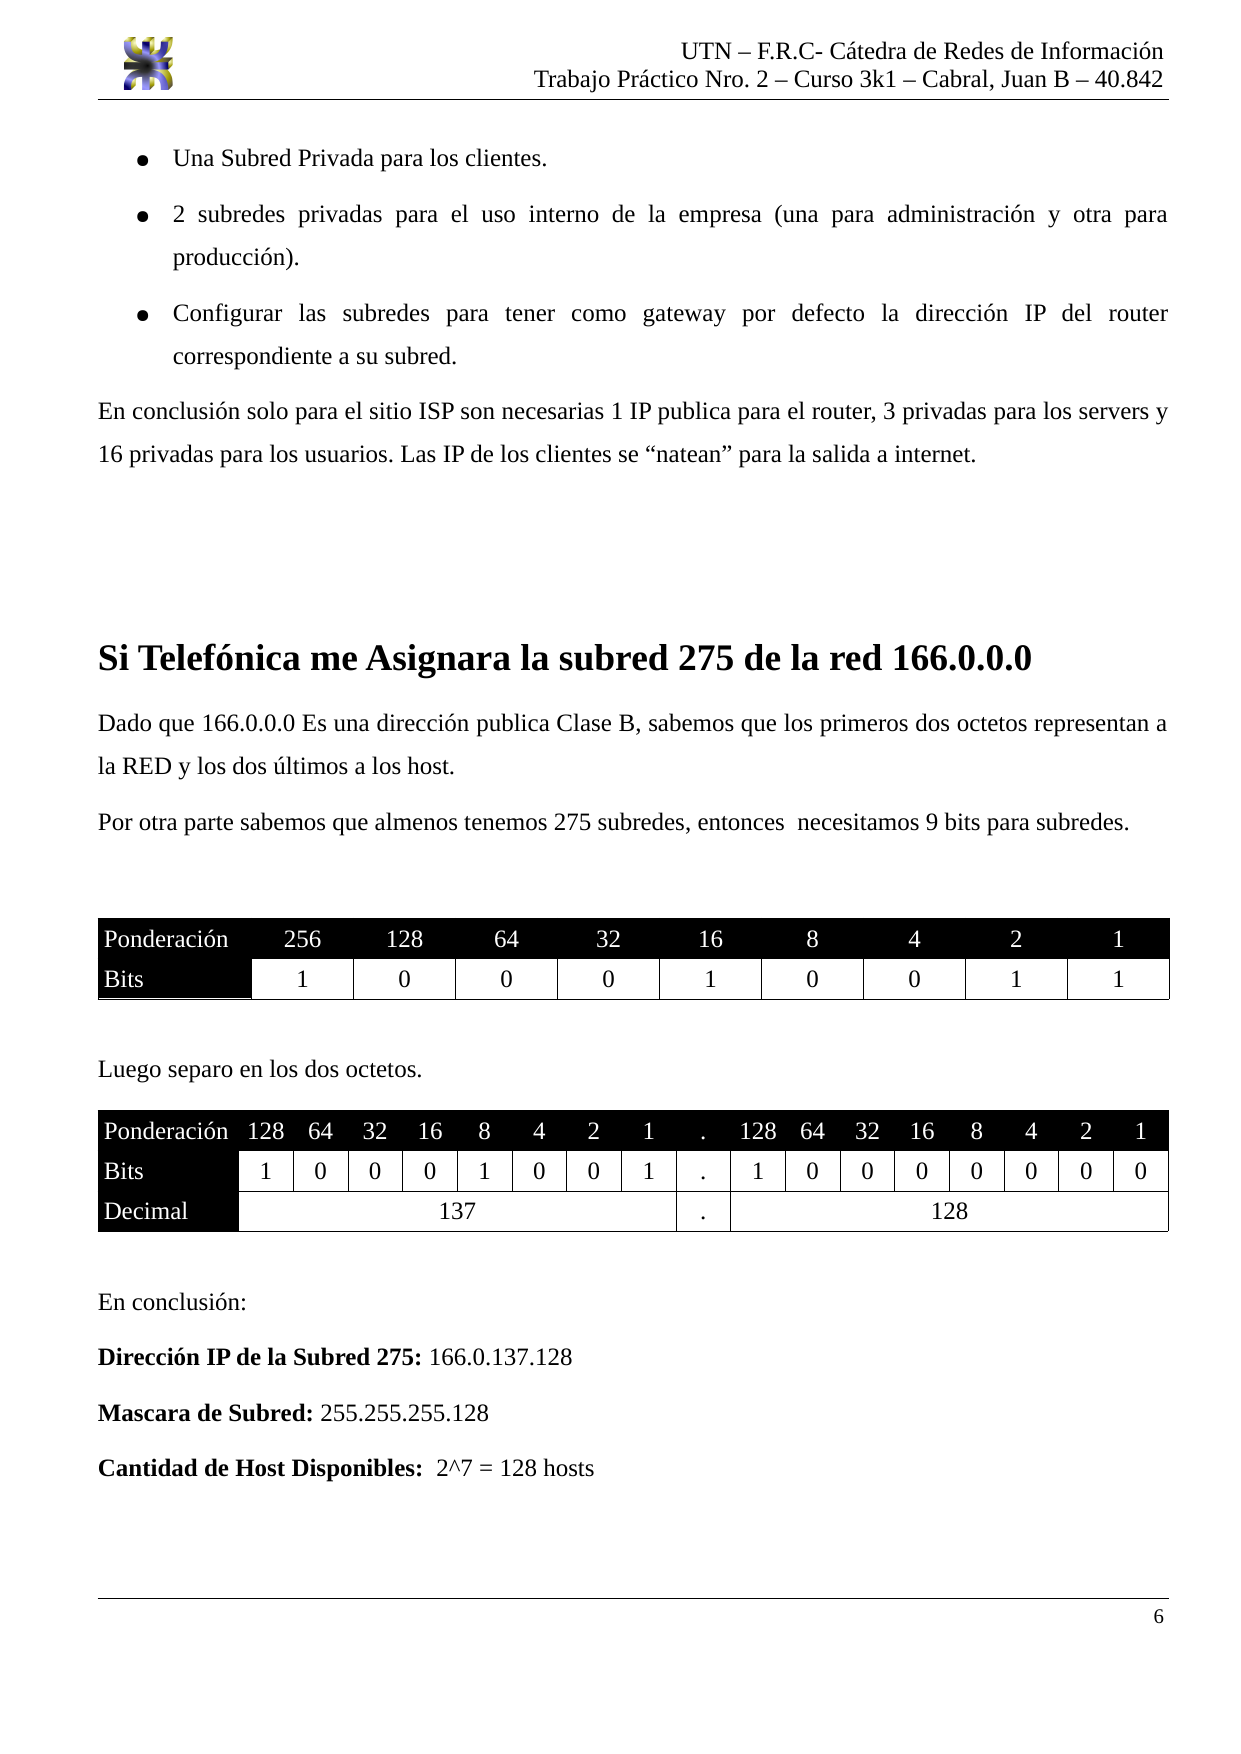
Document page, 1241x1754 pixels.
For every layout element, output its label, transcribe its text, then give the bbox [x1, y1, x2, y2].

table_header 4 [1005, 1111, 1058, 1150]
table_header 8 [950, 1111, 1004, 1150]
picture [123, 37, 173, 90]
text Mascara de Subred: 255.255.255.128 [98, 1398, 1169, 1427]
table_header 2 [1059, 1111, 1113, 1150]
table_header 16 [403, 1111, 457, 1150]
table_cell 1 [239, 1151, 293, 1191]
list 2 subredes privadas para el uso interno de la empresa (una para administración y otra para producción). [135, 199, 1169, 271]
table_cell 1 [622, 1151, 676, 1191]
table_cell 137 [239, 1192, 676, 1231]
table_header 64 [786, 1111, 840, 1150]
list Configurar las subredes para tener como gateway por defecto la dirección IP del router correspondiente a su subred. [135, 298, 1169, 369]
table_cell 0 [762, 959, 863, 998]
table_cell 1 [458, 1151, 512, 1191]
table_cell 128 [731, 1192, 1168, 1231]
table_cell 0 [1005, 1151, 1058, 1191]
table_header 128 [239, 1111, 293, 1150]
table_header . [677, 1111, 730, 1150]
table_header 128 [731, 1111, 785, 1150]
table_cell 0 [513, 1151, 566, 1191]
table_header 4 [513, 1111, 566, 1150]
table_cell . [677, 1151, 730, 1191]
table_cell 0 [403, 1151, 457, 1191]
table_cell 0 [456, 959, 557, 998]
table_cell 0 [1114, 1151, 1168, 1191]
table_cell 0 [864, 959, 965, 998]
text Luego separo en los dos octetos. [98, 1054, 1169, 1083]
table_cell 0 [950, 1151, 1004, 1191]
table_header 2 [567, 1111, 621, 1150]
table_header 32 [558, 919, 659, 958]
table_header 16 [895, 1111, 949, 1150]
subtitle Si Telefónica me Asignara la subred 275 de la red 166.0.0.0 [98, 636, 1169, 679]
table_header 128 [354, 919, 455, 958]
table_cell 0 [1059, 1151, 1113, 1191]
table_cell 1 [660, 959, 761, 998]
table_cell 0 [354, 959, 455, 998]
table_header 2 [966, 919, 1067, 958]
table_cell Bits [99, 959, 251, 998]
table_header 16 [660, 919, 761, 958]
list Una Subred Privada para los clientes. [135, 143, 1169, 172]
table_header 1 [622, 1111, 676, 1150]
table_cell 1 [731, 1151, 785, 1191]
table_header 8 [458, 1111, 512, 1150]
table_cell 0 [895, 1151, 949, 1191]
table_cell 0 [349, 1151, 402, 1191]
table_cell Bits [99, 1151, 238, 1191]
table_header 32 [349, 1111, 402, 1150]
table_cell 1 [252, 959, 353, 998]
text Por otra parte sabemos que almenos tenemos 275 subredes, entonces necesitamos 9 bits para subredes. [98, 807, 1169, 835]
text En conclusión: [98, 1287, 1169, 1315]
table_header Ponderación [99, 1111, 238, 1150]
table_header 8 [762, 919, 863, 958]
table_cell 1 [1068, 959, 1169, 998]
table_header 1 [1068, 919, 1169, 958]
table_header 64 [294, 1111, 348, 1150]
table_cell 0 [841, 1151, 894, 1191]
text En conclusión solo para el sitio ISP son necesarias 1 IP publica para el router, 3 privadas para los servers y 16 privadas para los usuarios. Las IP de los clientes se “natean” para la salida a internet. [98, 396, 1169, 468]
table_cell 0 [558, 959, 659, 998]
table_header 1 [1114, 1111, 1168, 1150]
table_header 4 [864, 919, 965, 958]
text Dirección IP de la Subred 275: 166.0.137.128 [98, 1342, 1169, 1371]
table_cell 1 [966, 959, 1067, 998]
table_header 256 [252, 919, 353, 958]
table_cell Decimal [99, 1192, 238, 1231]
table_header Ponderación [99, 919, 251, 958]
table_cell 0 [294, 1151, 348, 1191]
table_cell . [677, 1192, 730, 1231]
text Dado que 166.0.0.0 Es una dirección publica Clase B, sabemos que los primeros dos octetos representan a la RED y los dos últimos a los host. [98, 708, 1169, 780]
table_header 32 [841, 1111, 894, 1150]
table_header 64 [456, 919, 557, 958]
text Cantidad de Host Disponibles: 2^7 = 128 hosts [98, 1453, 1169, 1482]
table_cell 0 [786, 1151, 840, 1191]
table_cell 0 [567, 1151, 621, 1191]
